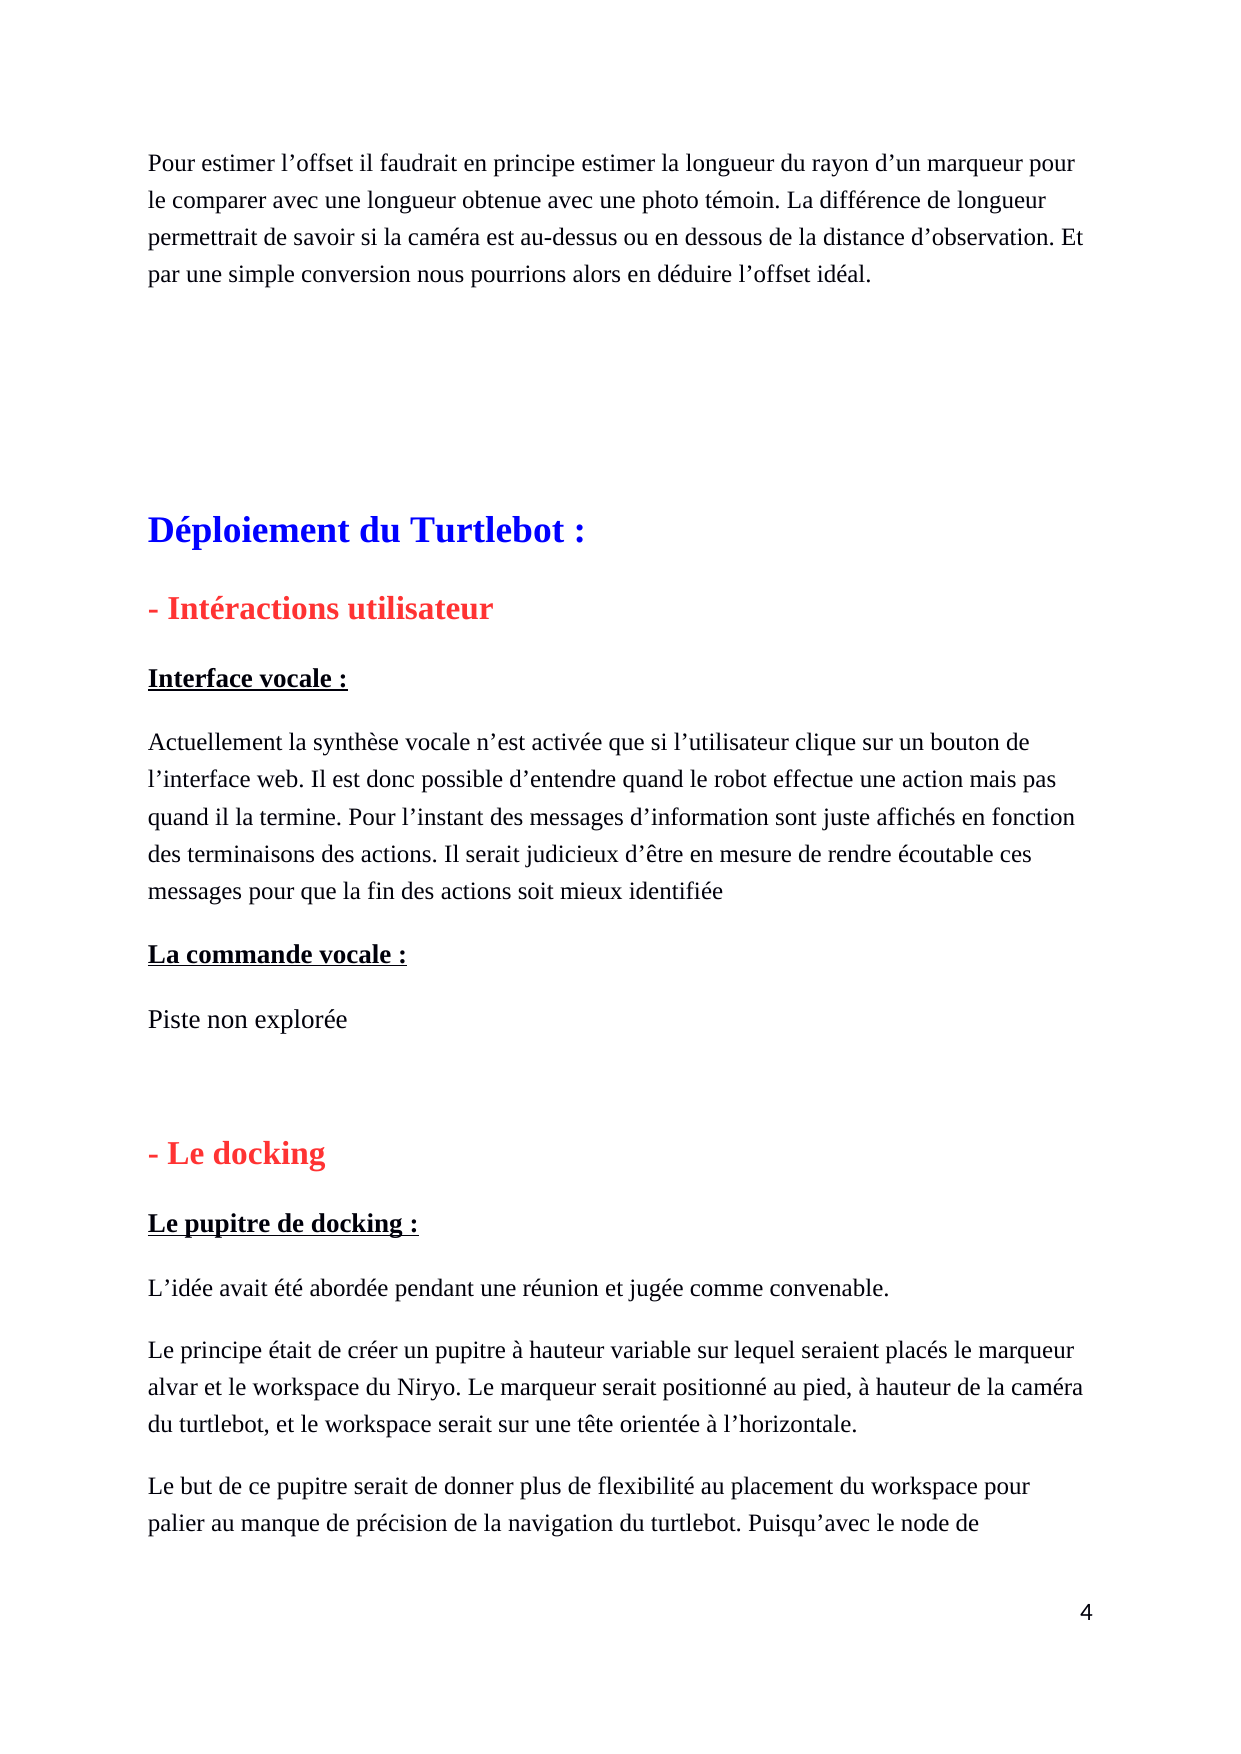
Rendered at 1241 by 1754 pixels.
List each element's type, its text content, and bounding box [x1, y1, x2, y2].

text Le principe était de créer un pupitre à hauteur variable sur lequel seraient placés le marqueur alvar et le workspace du Niryo. Le marqueur serait positionné au pied, à hauteur de la caméra du turtlebot, et le workspace serait sur une tête orientée à l’horizontale. [148, 1335, 1092, 1438]
text L’idée avait été abordée pendant une réunion et jugée comme convenable. [148, 1273, 1092, 1301]
text - Intéractions utilisateur [148, 588, 1092, 626]
text Le pupitre de docking : [148, 1207, 1092, 1239]
text Actuellement la synthèse vocale n’est activée que si l’utilisateur clique sur un bouton de l’interface web. Il est donc possible d’entendre quand le robot effectue une action mais pas quand il la termine. Pour l’instant des messages d’information sont juste affichés en fonction des terminaisons des actions. Il serait judicieux d’être en mesure de rendre écoutable ces messages pour que la fin des actions soit mieux identifiée [148, 727, 1092, 904]
text Interface vocale : [148, 662, 1092, 693]
text Déploiement du Turtlebot : [148, 507, 1092, 550]
text - Le docking [148, 1133, 1092, 1171]
text La commande vocale : [148, 938, 1092, 969]
text Pour estimer l’offset il faudrait en principe estimer la longueur du rayon d’un marqueur pour le comparer avec une longueur obtenue avec une photo témoin. La différence de longueur permettrait de savoir si la caméra est au-dessus ou en dessous de la distance d’observation. Et par une simple conversion nous pourrions alors en déduire l’offset idéal. [148, 148, 1092, 288]
text Piste non explorée [148, 1003, 1092, 1034]
text Le but de ce pupitre serait de donner plus de flexibilité au placement du workspace pour palier au manque de précision de la navigation du turtlebot. Puisqu’avec le node de [148, 1471, 1092, 1537]
